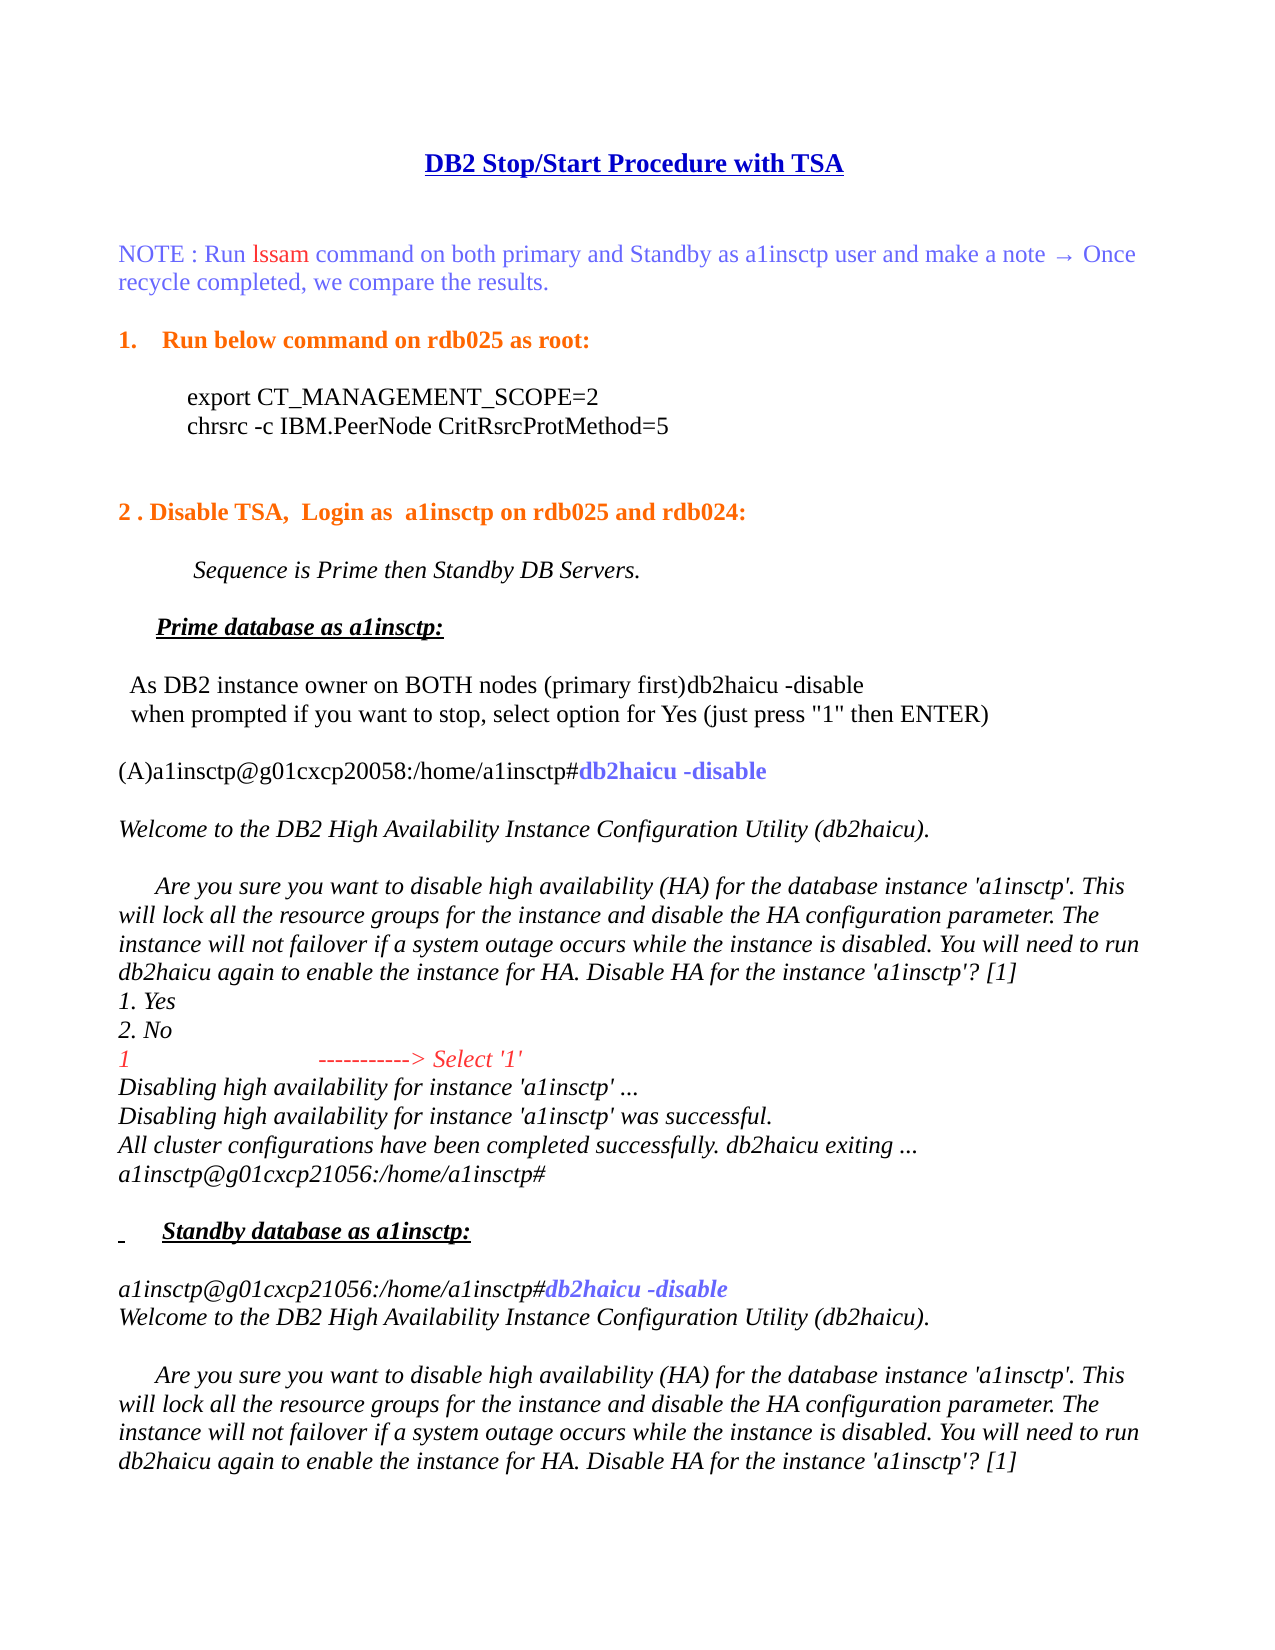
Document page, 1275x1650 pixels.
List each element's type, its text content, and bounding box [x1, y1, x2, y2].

text As DB2 instance owner on BOTH nodes (primary first) db2haicu -disable [118, 670, 1157, 699]
text Are you sure you want to disable high availability (HA) for the database instance 'a1insctp'. This will lock all the resource groups for the instance and disable the HA configuration parameter. The instance will not failover if a system outage occurs while the instance is disabled. You will need to run db2haicu again to enable the instance for HA. Disable HA for the instance 'a1insctp'? [1] [118, 871, 1157, 986]
text DB2 Stop/Start Procedure with TSA [118, 148, 1157, 179]
text All cluster configurations have been completed successfully. db2haicu exiting ... [118, 1130, 1157, 1159]
text Welcome to the DB2 High Availability Instance Configuration Utility (db2haicu). [118, 814, 1157, 842]
text a1insctp@g01cxcp21056:/home/a1insctp# [118, 1159, 1157, 1187]
text Are you sure you want to disable high availability (HA) for the database instance 'a1insctp'. This will lock all the resource groups for the instance and disable the HA configuration parameter. The instance will not failover if a system outage occurs while the instance is disabled. You will need to run db2haicu again to enable the instance for HA. Disable HA for the instance 'a1insctp'? [1] [118, 1360, 1157, 1475]
text 1. Yes [118, 986, 1157, 1015]
text Disabling high availability for instance 'a1insctp' was successful. [118, 1101, 1157, 1130]
text 2. No [118, 1015, 1157, 1044]
text Welcome to the DB2 High Availability Instance Configuration Utility (db2haicu). [118, 1302, 1157, 1331]
text Standby database as a1insctp: [118, 1216, 1157, 1245]
text when prompted if you want to stop, select option for Yes (just press "1" then ENTER) [118, 699, 1157, 727]
text Sequence is Prime then Standby DB Servers. [118, 555, 1157, 584]
list Run below command on rdb025 as root: [118, 325, 1157, 354]
text 2 . Disable TSA, Login as a1insctp on rdb025 and rdb024: [118, 497, 1157, 526]
text a1insctp@g01cxcp21056:/home/a1insctp#db2haicu -disable [118, 1274, 1157, 1302]
text export CT_MANAGEMENT_SCOPE=2 [118, 382, 1157, 411]
text Prime database as a1insctp: [118, 612, 1157, 641]
text NOTE : Run lssam command on both primary and Standby as a1insctp user and make a note → Once recycle completed, we compare the results. [118, 239, 1157, 296]
text 1 -----------> Select '1' [118, 1044, 1157, 1072]
text chrsrc -c IBM.PeerNode CritRsrcProtMethod=5 [118, 411, 1157, 440]
text (A)a1insctp@g01cxcp20058:/home/a1insctp#db2haicu -disable [118, 756, 1157, 785]
text Disabling high availability for instance 'a1insctp' ... [118, 1072, 1157, 1101]
